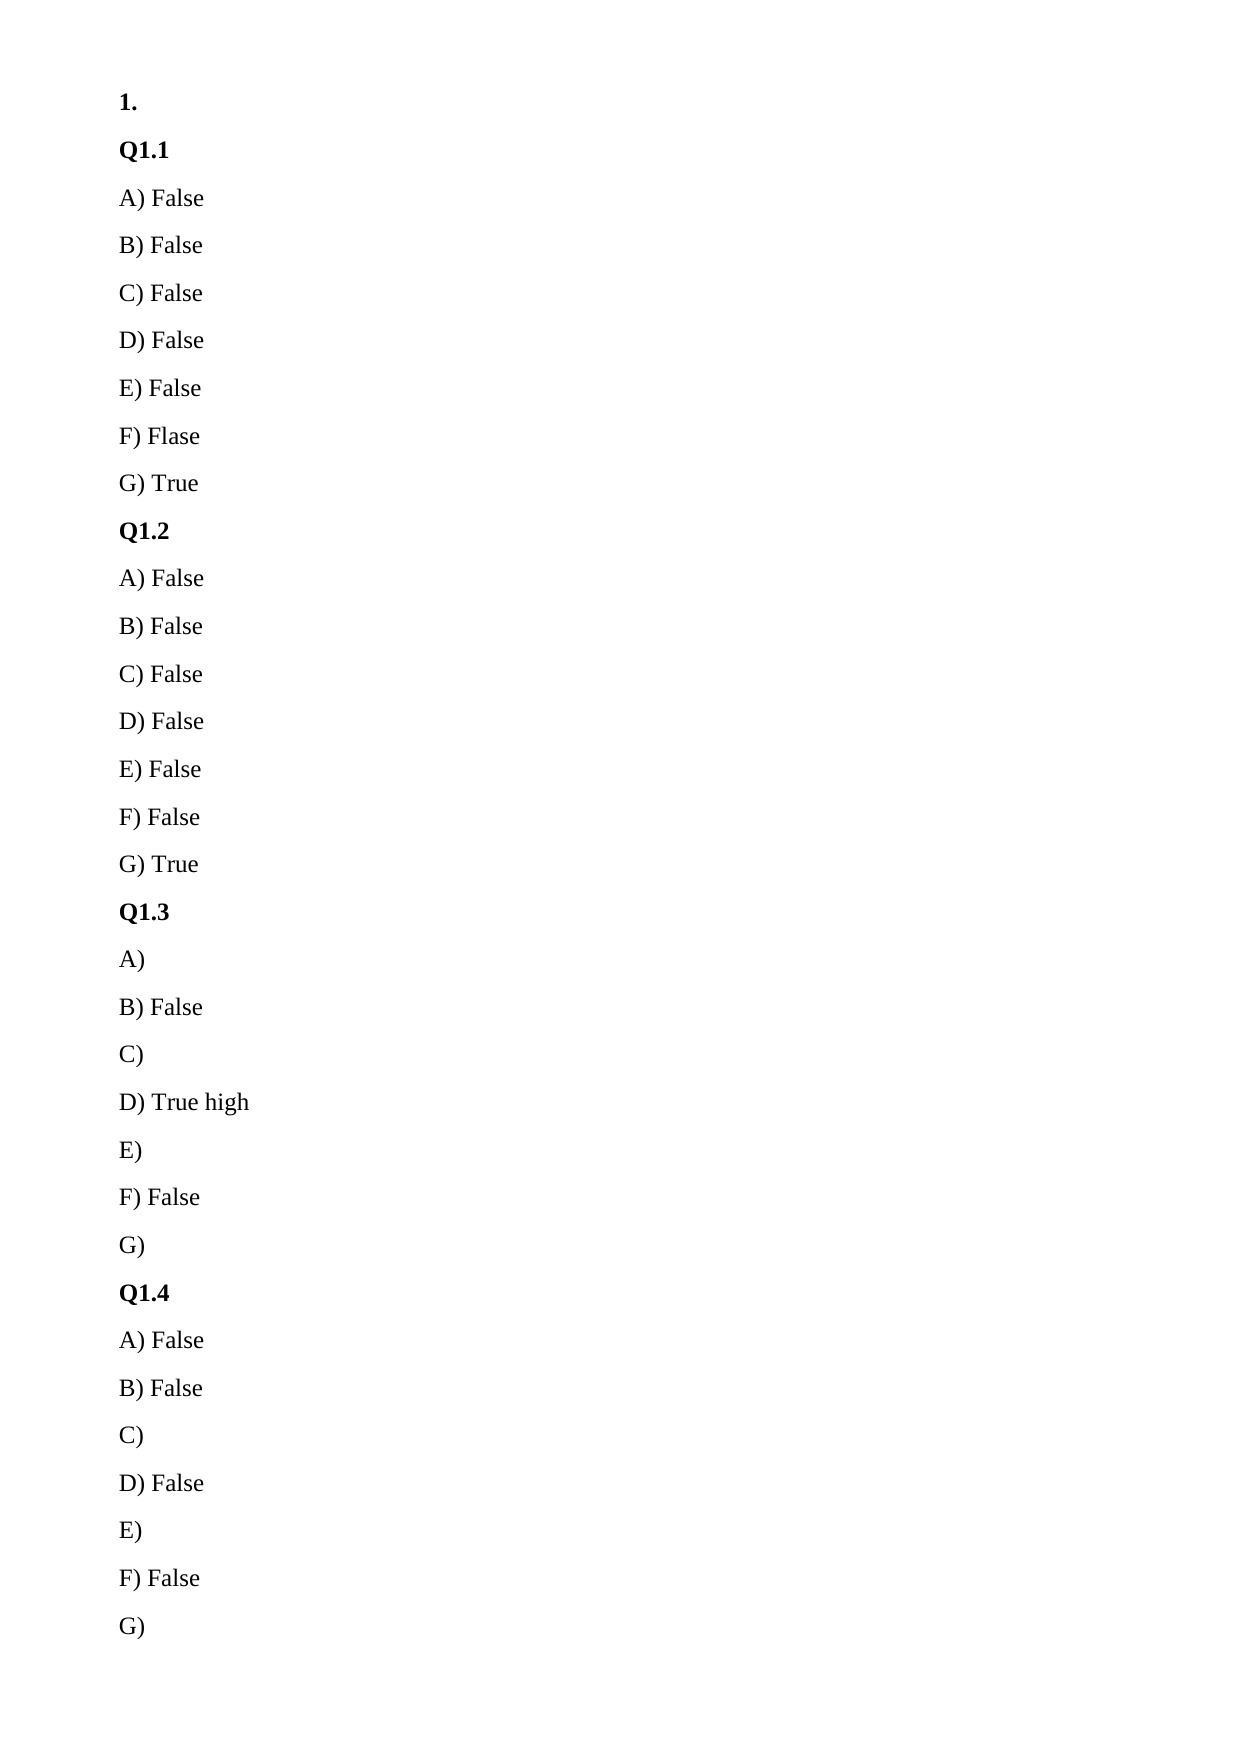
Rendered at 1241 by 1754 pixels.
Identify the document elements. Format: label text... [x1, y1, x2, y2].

text G) [119, 1230, 1121, 1259]
text B) False [119, 230, 1121, 259]
text D) False [119, 1468, 1121, 1497]
text D) False [119, 326, 1121, 354]
text E) [119, 1516, 1121, 1544]
text F) False [119, 802, 1121, 830]
text F) Flase [119, 421, 1121, 449]
text C) [119, 1420, 1121, 1449]
text D) True high [119, 1087, 1121, 1116]
text B) False [119, 611, 1121, 640]
text A) [119, 944, 1121, 973]
text E) False [119, 754, 1121, 783]
text C) False [119, 278, 1121, 307]
text Q1.1 [119, 135, 1121, 164]
text A) False [119, 563, 1121, 592]
text G) True [119, 849, 1121, 878]
text E) [119, 1135, 1121, 1163]
text 1. [119, 87, 1121, 116]
text G) [119, 1611, 1121, 1639]
text F) False [119, 1563, 1121, 1592]
text F) False [119, 1182, 1121, 1211]
text A) False [119, 183, 1121, 211]
text B) False [119, 992, 1121, 1021]
text C) [119, 1039, 1121, 1068]
text A) False [119, 1325, 1121, 1354]
text D) False [119, 706, 1121, 735]
text G) True [119, 468, 1121, 497]
text Q1.3 [119, 897, 1121, 926]
text B) False [119, 1373, 1121, 1402]
text Q1.2 [119, 516, 1121, 545]
text Q1.4 [119, 1278, 1121, 1306]
text C) False [119, 659, 1121, 687]
text E) False [119, 373, 1121, 402]
